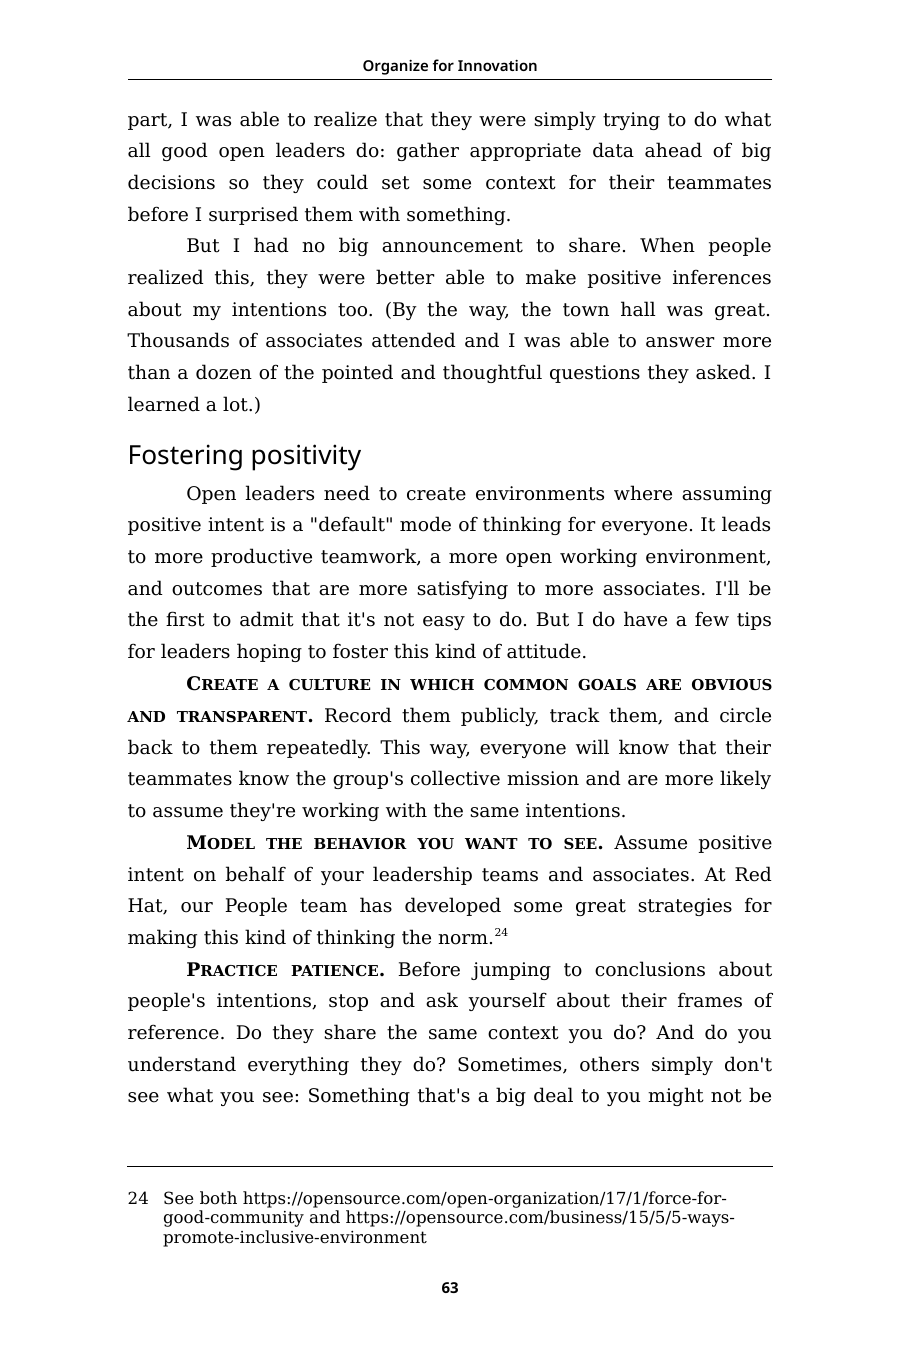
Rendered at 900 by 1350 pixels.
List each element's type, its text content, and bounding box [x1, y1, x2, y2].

subtitle Fostering positivity [127, 440, 772, 470]
text Practice patience. Before jumping to conclusions about people's intentions, stop and ask yourself about their frames of reference. Do they share the same context you do? And do you understand everything they do? Sometimes, others simply don't see what you see: Something that's a big deal to you might not be [127, 958, 772, 1107]
text part, I was able to realize that they were simply trying to do what all good open leaders do: gather appropriate data ahead of big decisions so they could set some context for their teammates before I surprised them with something. [127, 109, 772, 226]
text Create a culture in which common goals are obvious and transparent. Record them publicly, track them, and circle back to them repeatedly. This way, everyone will know that their teammates know the group's collective mission and are more likely to assume they're working with the same intentions. [127, 673, 772, 822]
text But I had no big announcement to share. When people realized this, they were better able to make positive inferences about my intentions too. (By the way, the town hall was great. Thousands of associates attended and I was able to answer more than a dozen of the pointed and thoughtful questions they asked. I learned a lot.) [127, 235, 772, 416]
text Model the behavior you want to see. Assume positive intent on behalf of your leadership teams and associates. At Red Hat, our People team has developed some great strategies for making this kind of thinking the norm. [127, 832, 772, 949]
text See both https://opensource.com/open-organization/17/1/force-for-good-community and https://opensource.com/business/15/5/5-ways-promote-inclusive-environment [127, 1189, 772, 1247]
text Open leaders need to create environments where assuming positive intent is a "default" mode of thinking for everyone. It leads to more productive teamwork, a more open working environment, and outcomes that are more satisfying to more associates. I'll be the first to admit that it's not easy to do. But I do have a few tips for leaders hoping to foster this kind of attitude. [127, 483, 772, 663]
